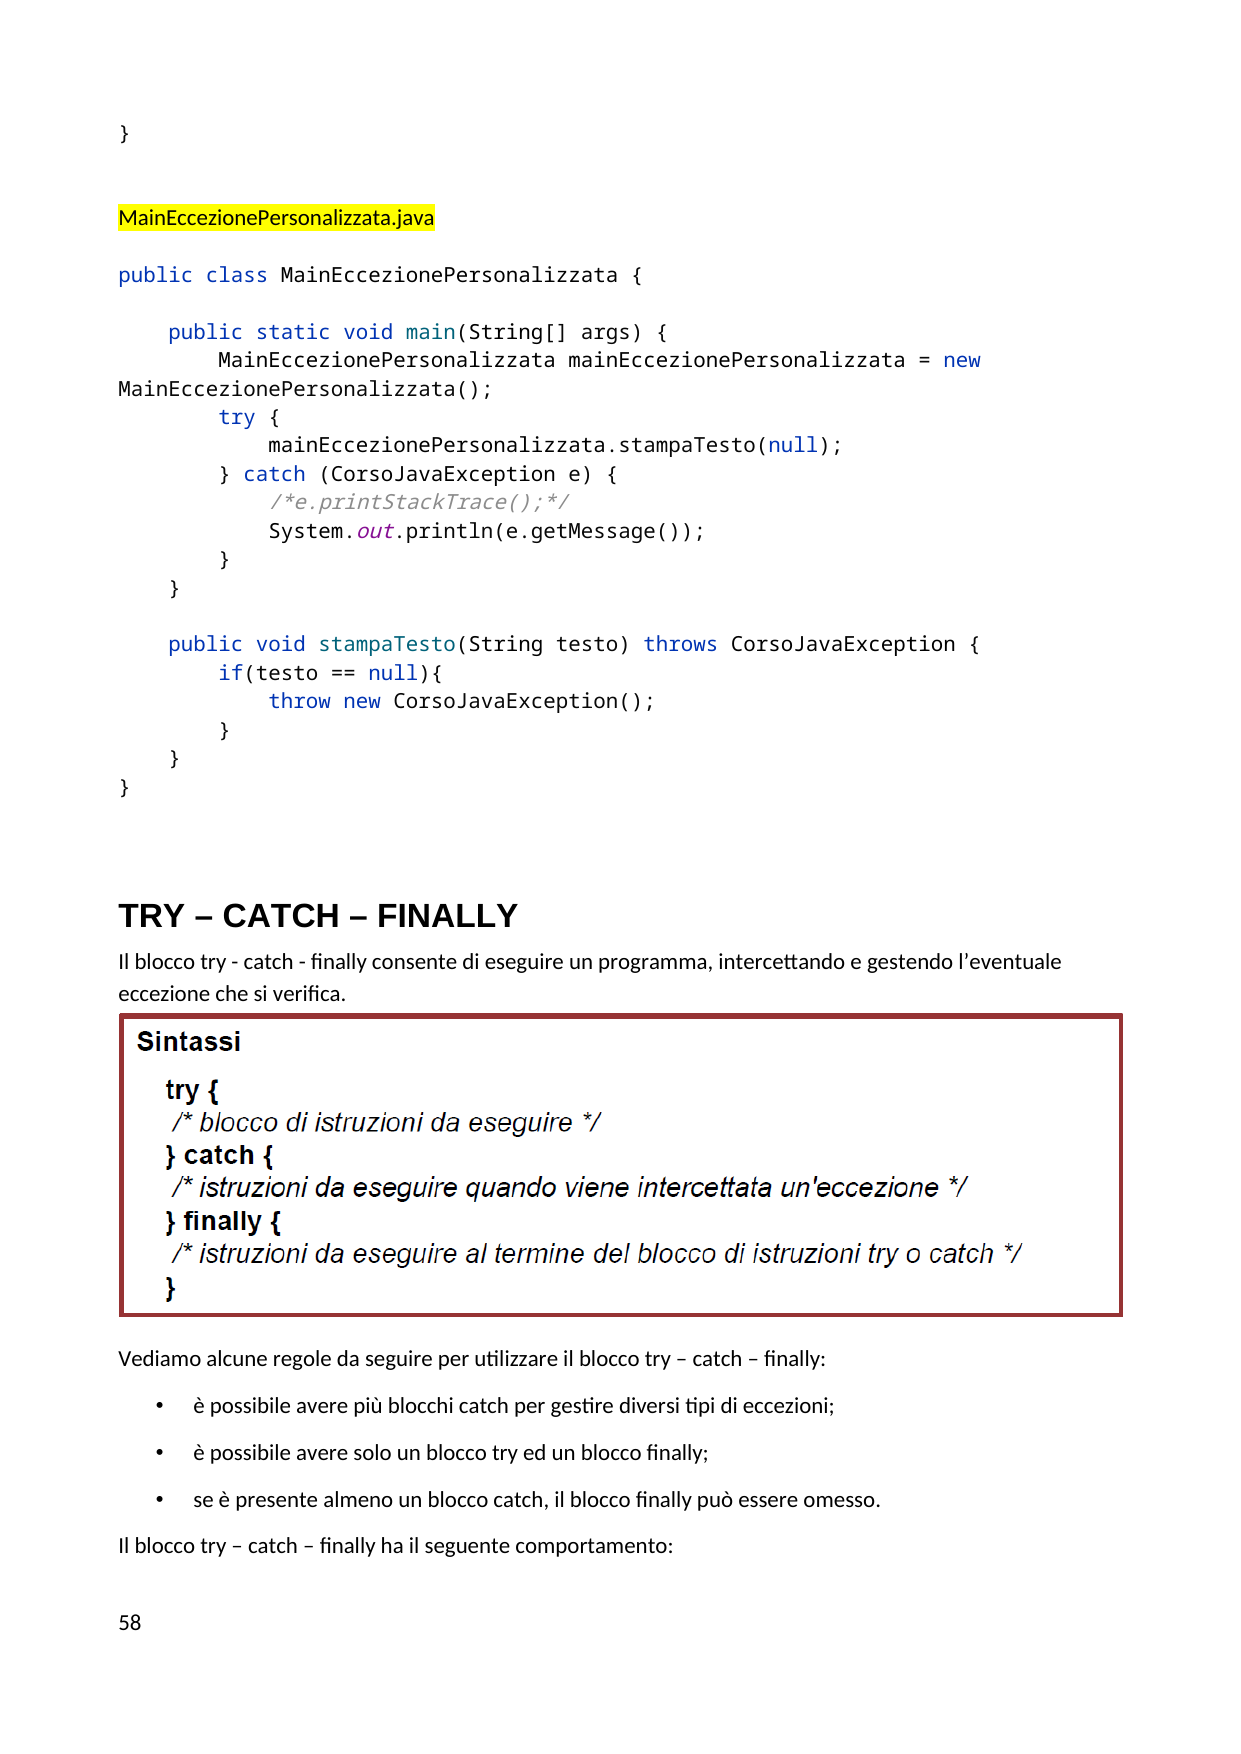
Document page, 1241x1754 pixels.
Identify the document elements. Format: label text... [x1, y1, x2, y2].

subtitle TRY – CATCH – FINALLY [118, 896, 1122, 935]
list se è presente almeno un blocco catch, il blocco finally può essere omesso. [156, 1485, 1122, 1513]
text public class MainEccezionePersonalizzata { public static void main(String[] args) { MainEccezionePersonalizzata mainEccezionePersonalizzata = new MainEccezionePersonalizzata(); try { mainEccezionePersonalizzata.stampaTesto(null); } catch (CorsoJavaException e) { /*e.printStackTrace();*/ System.out.println(e.getMessage()); } } public void stampaTesto(String testo) throws CorsoJavaException { if(testo == null){ throw new CorsoJavaException(); } } } [118, 260, 1122, 800]
text } [118, 118, 1122, 147]
picture [118, 1013, 1123, 1317]
text Il blocco try – catch – finally ha il seguente comportamento: [118, 1532, 1122, 1559]
list è possibile avere solo un blocco try ed un blocco finally; [156, 1438, 1122, 1466]
text Il blocco try - catch - finally consente di eseguire un programma, intercettando e gestendo l’eventuale eccezione che si verifica. [118, 947, 1122, 1008]
list è possibile avere più blocchi catch per gestire diversi tipi di eccezioni; [156, 1391, 1122, 1419]
text Vediamo alcune regole da seguire per utilizzare il blocco try – catch – finally: [118, 1344, 1122, 1372]
text MainEccezionePersonalizzata.java [118, 203, 1122, 231]
